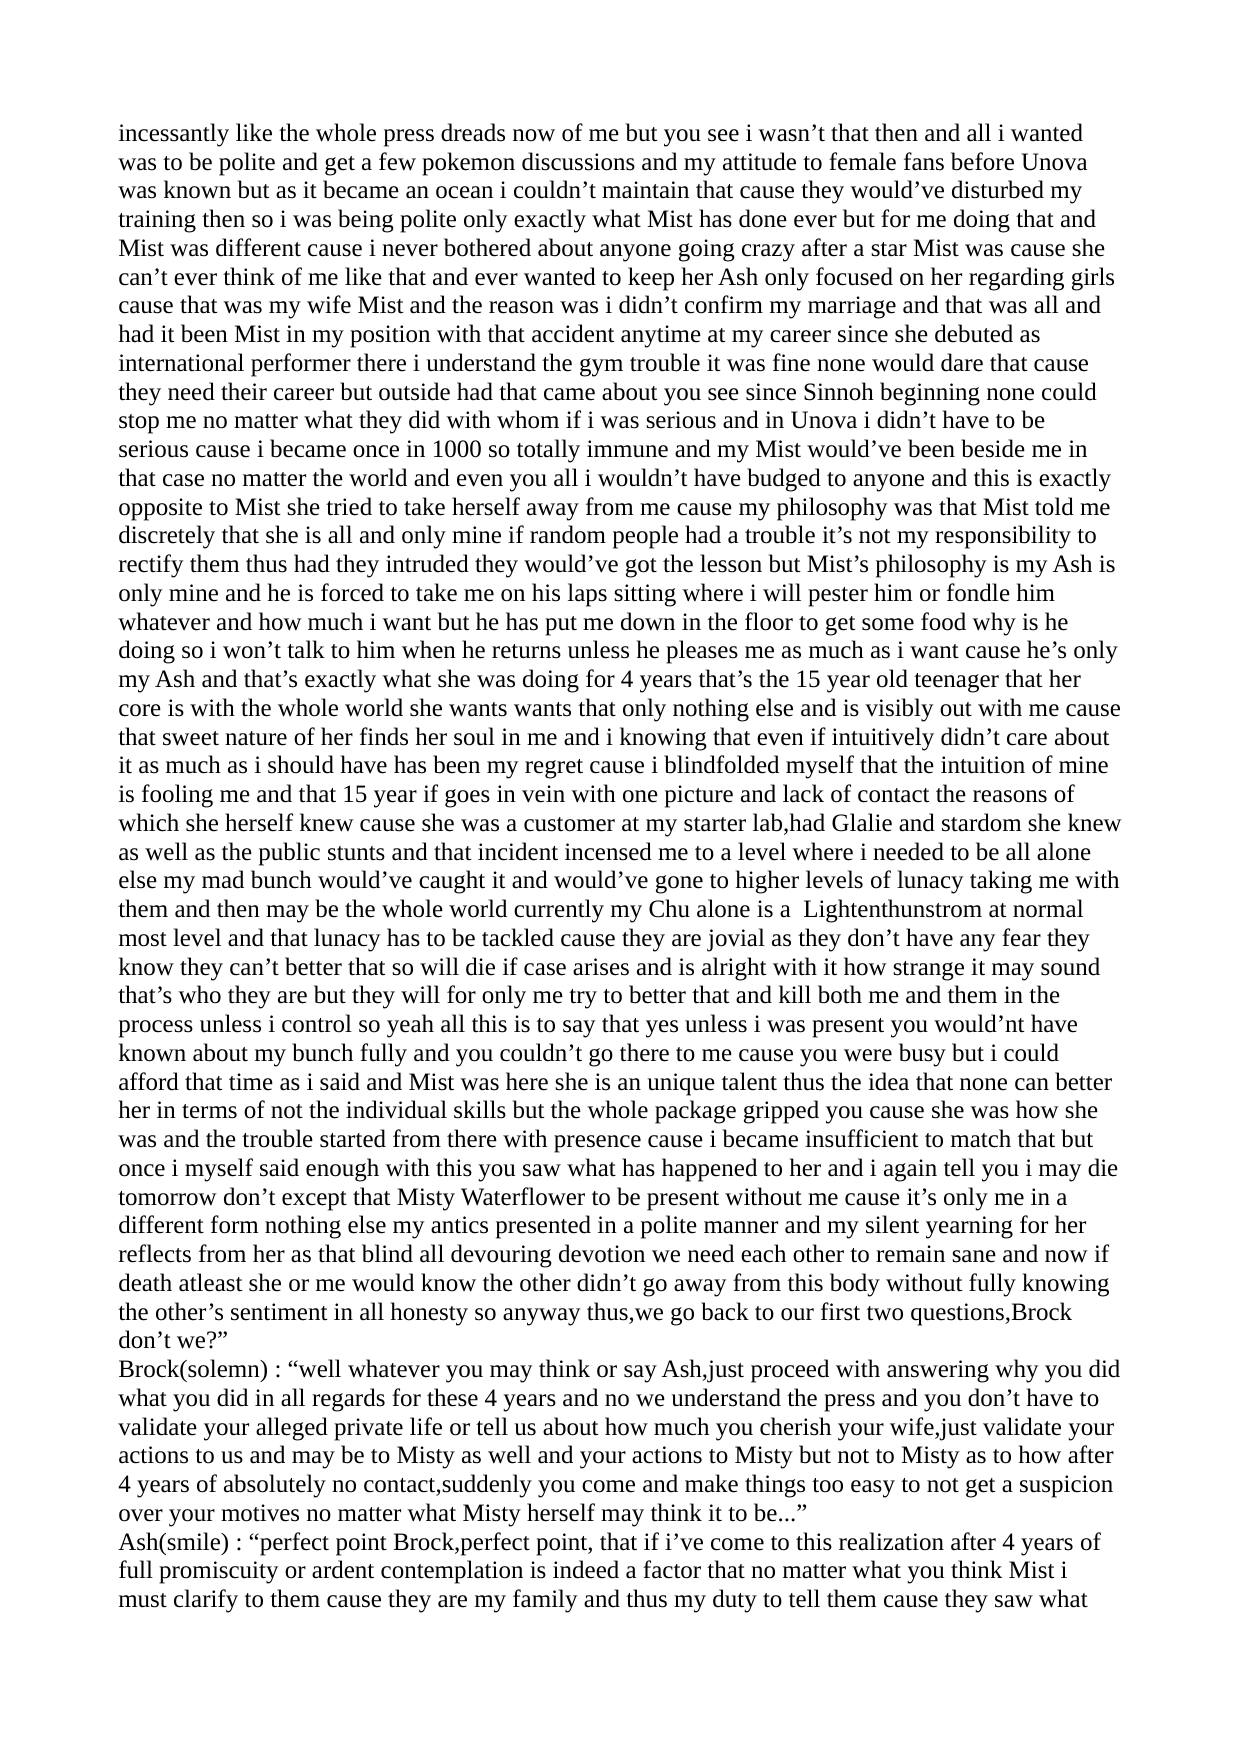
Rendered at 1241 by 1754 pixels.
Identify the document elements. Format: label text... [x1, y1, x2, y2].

text Brock(solemn) : “well whatever you may think or say Ash,just proceed with answering why you did what you did in all regards for these 4 years and no we understand the press and you don’t have to validate your alleged private life or tell us about how much you cherish your wife,just validate your actions to us and may be to Misty as well and your actions to Misty but not to Misty as to how after 4 years of absolutely no contact,suddenly you come and make things too easy to not get a suspicion over your motives no matter what Misty herself may think it to be...” [118, 1354, 1122, 1527]
text incessantly like the whole press dreads now of me but you see i wasn’t that then and all i wanted was to be polite and get a few pokemon discussions and my attitude to female fans before Unova was known but as it became an ocean i couldn’t maintain that cause they would’ve disturbed my training then so i was being polite only exactly what Mist has done ever but for me doing that and Mist was different cause i never bothered about anyone going crazy after a star Mist was cause she can’t ever think of me like that and ever wanted to keep her Ash only focused on her regarding girls cause that was my wife Mist and the reason was i didn’t confirm my marriage and that was all and had it been Mist in my position with that accident anytime at my career since she debuted as international performer there i understand the gym trouble it was fine none would dare that cause they need their career but outside had that came about you see since Sinnoh beginning none could stop me no matter what they did with whom if i was serious and in Unova i didn’t have to be serious cause i became once in 1000 so totally immune and my Mist would’ve been beside me in that case no matter the world and even you all i wouldn’t have budged to anyone and this is exactly opposite to Mist she tried to take herself away from me cause my philosophy was that Mist told me discretely that she is all and only mine if random people had a trouble it’s not my responsibility to rectify them thus had they intruded they would’ve got the lesson but Mist’s philosophy is my Ash is only mine and he is forced to take me on his laps sitting where i will pester him or fondle him whatever and how much i want but he has put me down in the floor to get some food why is he doing so i won’t talk to him when he returns unless he pleases me as much as i want cause he’s only my Ash and that’s exactly what she was doing for 4 years that’s the 15 year old teenager that her core is with the whole world she wants wants that only nothing else and is visibly out with me cause that sweet nature of her finds her soul in me and i knowing that even if intuitively didn’t care about it as much as i should have has been my regret cause i blindfolded myself that the intuition of mine is fooling me and that 15 year if goes in vein with one picture and lack of contact the reasons of which she herself knew cause she was a customer at my starter lab,had Glalie and stardom she knew as well as the public stunts and that incident incensed me to a level where i needed to be all alone else my mad bunch would’ve caught it and would’ve gone to higher levels of lunacy taking me with them and then may be the whole world currently my Chu alone is a Lightenthunstrom at normal most level and that lunacy has to be tackled cause they are jovial as they don’t have any fear they know they can’t better that so will die if case arises and is alright with it how strange it may sound that’s who they are but they will for only me try to better that and kill both me and them in the process unless i control so yeah all this is to say that yes unless i was present you would’nt have known about my bunch fully and you couldn’t go there to me cause you were busy but i could afford that time as i said and Mist was here she is an unique talent thus the idea that none can better her in terms of not the individual skills but the whole package gripped you cause she was how she was and the trouble started from there with presence cause i became insufficient to match that but once i myself said enough with this you saw what has happened to her and i again tell you i may die tomorrow don’t except that Misty Waterflower to be present without me cause it’s only me in a different form nothing else my antics presented in a polite manner and my silent yearning for her reflects from her as that blind all devouring devotion we need each other to remain sane and now if death atleast she or me would know the other didn’t go away from this body without fully knowing the other’s sentiment in all honesty so anyway thus,we go back to our first two questions,Brock don’t we?” [118, 118, 1122, 1354]
text Ash(smile) : “perfect point Brock,perfect point, that if i’ve come to this realization after 4 years of full promiscuity or ardent contemplation is indeed a factor that no matter what you think Mist i must clarify to them cause they are my family and thus my duty to tell them cause they saw what [118, 1527, 1122, 1613]
